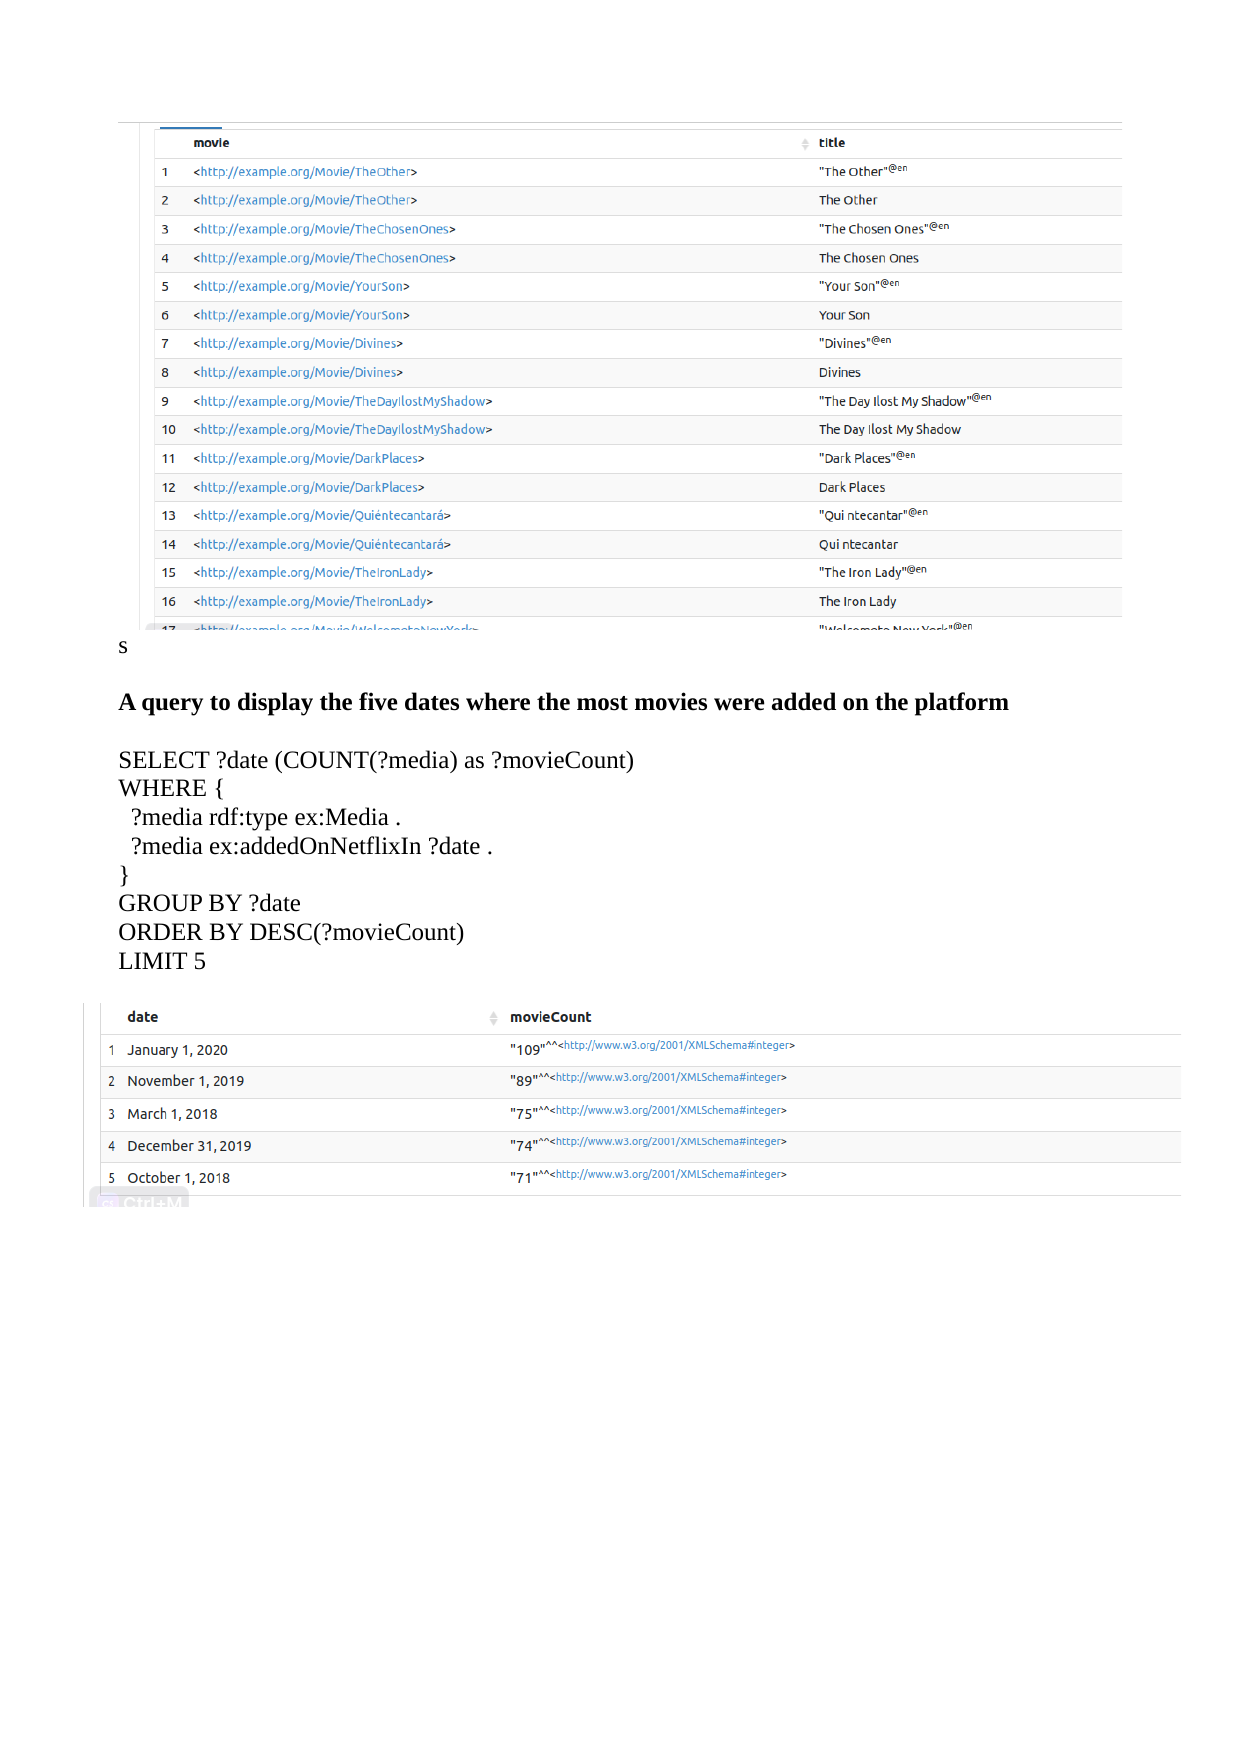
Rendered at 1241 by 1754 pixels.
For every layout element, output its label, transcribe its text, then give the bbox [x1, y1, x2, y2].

text ORDER BY DESC(?movieCount) [118, 917, 1122, 946]
text } [118, 860, 1122, 888]
text s [118, 630, 1122, 658]
picture [59, 1003, 1182, 1207]
text A query to display the five dates where the most movies were added on the platform [118, 687, 1122, 716]
picture [118, 118, 1123, 630]
text SELECT ?date (COUNT(?media) as ?movieCount) [118, 745, 1122, 773]
text LIMIT 5 [118, 946, 1122, 975]
text GROUP BY ?date [118, 888, 1122, 917]
text ?media ex:addedOnNetflixIn ?date . [118, 831, 1122, 860]
text ?media rdf:type ex:Media . [118, 802, 1122, 831]
text WHERE { [118, 773, 1122, 802]
